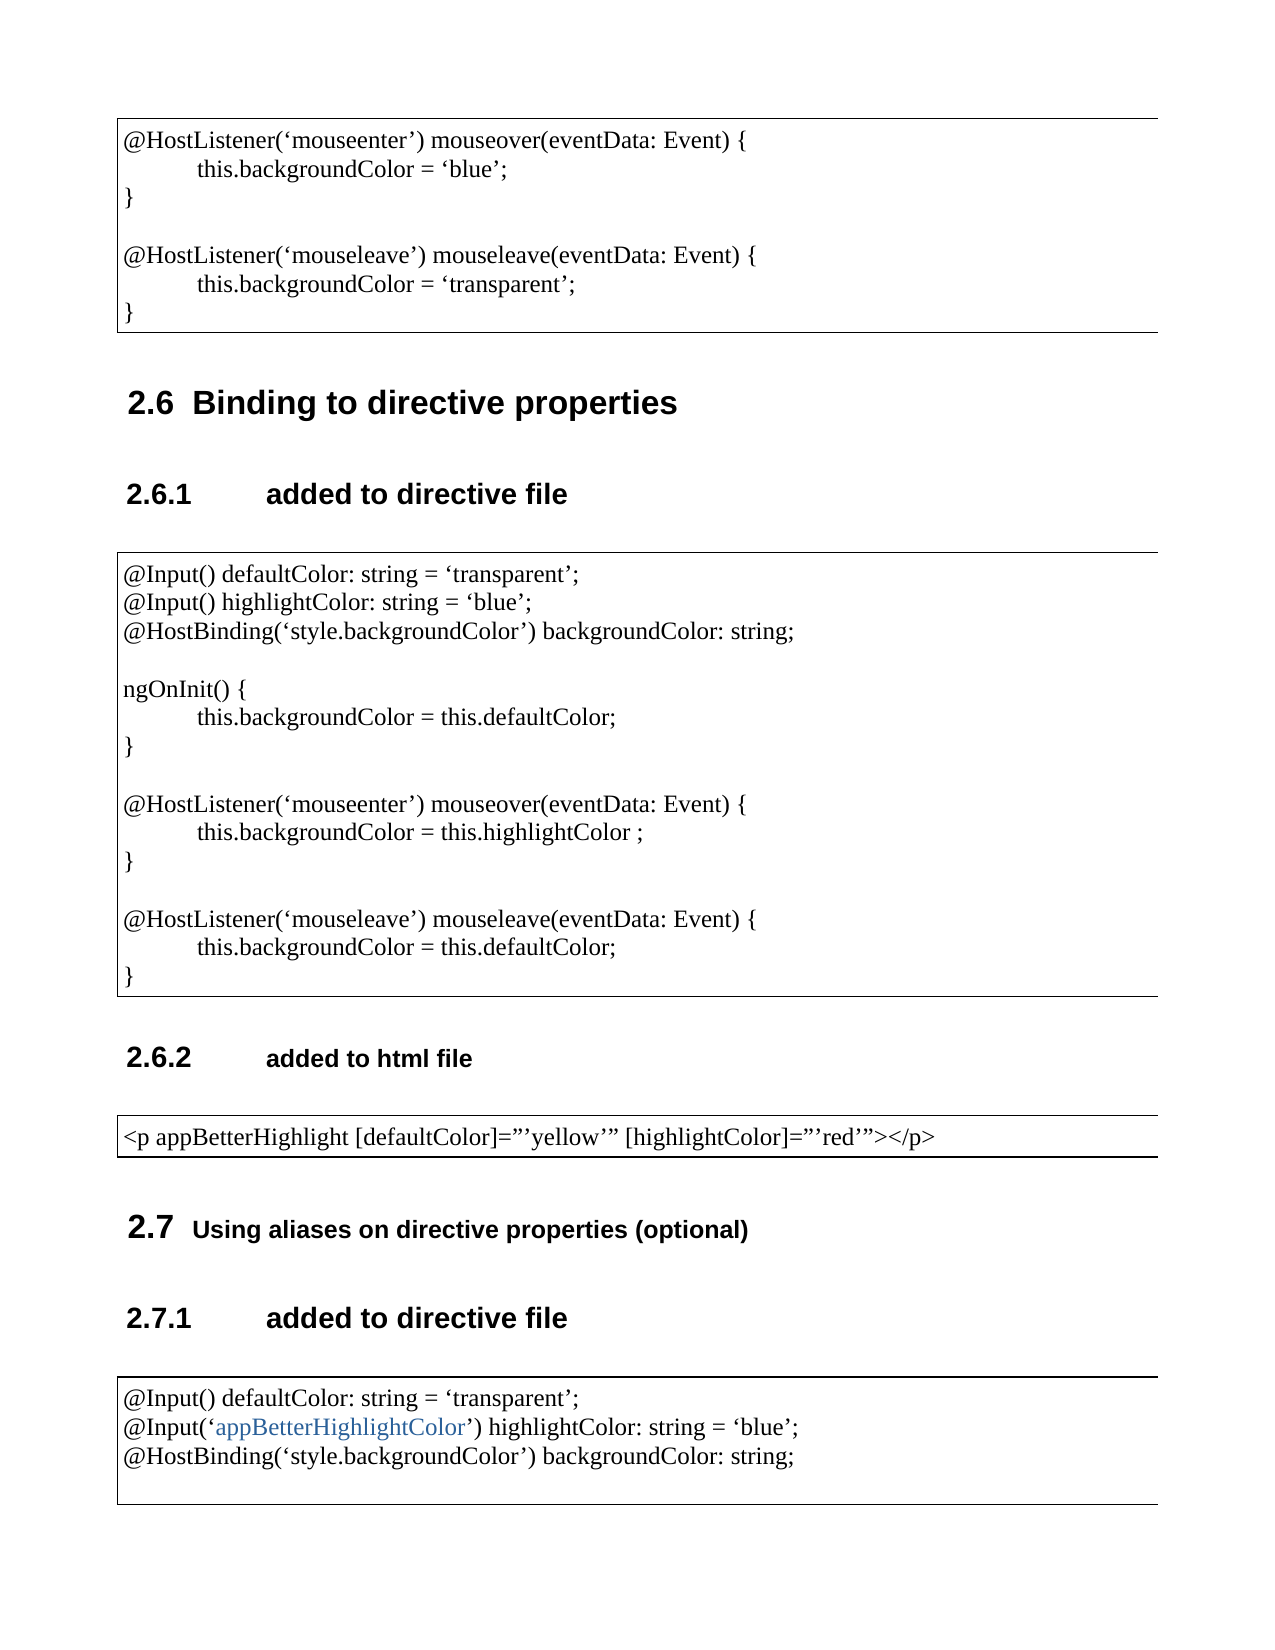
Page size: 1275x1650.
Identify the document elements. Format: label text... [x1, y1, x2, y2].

table_header @HostListener(‘mouseenter’) mouseover(eventData: Event) { this.backgroundColor = ‘blue’; } @HostListener(‘mouseleave’) mouseleave(eventData: Event) { this.backgroundColor = ‘transparent’; } [118, 119, 1158, 332]
subtitle Binding to directive properties [118, 382, 1157, 421]
table_header <p appBetterHighlight [defaultColor]=”’yellow’” [highlightColor]=”’red’”></p> [118, 1116, 1158, 1156]
subtitle added to directive file [118, 1301, 1157, 1335]
subtitle added to html file [118, 1040, 1157, 1074]
subtitle Using aliases on directive properties (optional) [118, 1207, 1157, 1246]
table_header @Input() defaultColor: string = ‘transparent’; @Input(‘appBetterHighlightColor’) highlightColor: string = ‘blue’; @HostBinding(‘style.backgroundColor’) backgroundColor: string; [118, 1378, 1158, 1504]
table_header @Input() defaultColor: string = ‘transparent’; @Input() highlightColor: string = ‘blue’; @HostBinding(‘style.backgroundColor’) backgroundColor: string; ngOnInit() { this.backgroundColor = this.defaultColor; } @HostListener(‘mouseenter’) mouseover(eventData: Event) { this.backgroundColor = this.highlightColor ; } @HostListener(‘mouseleave’) mouseleave(eventData: Event) { this.backgroundColor = this.defaultColor; } [118, 553, 1158, 996]
subtitle added to directive file [118, 477, 1157, 511]
